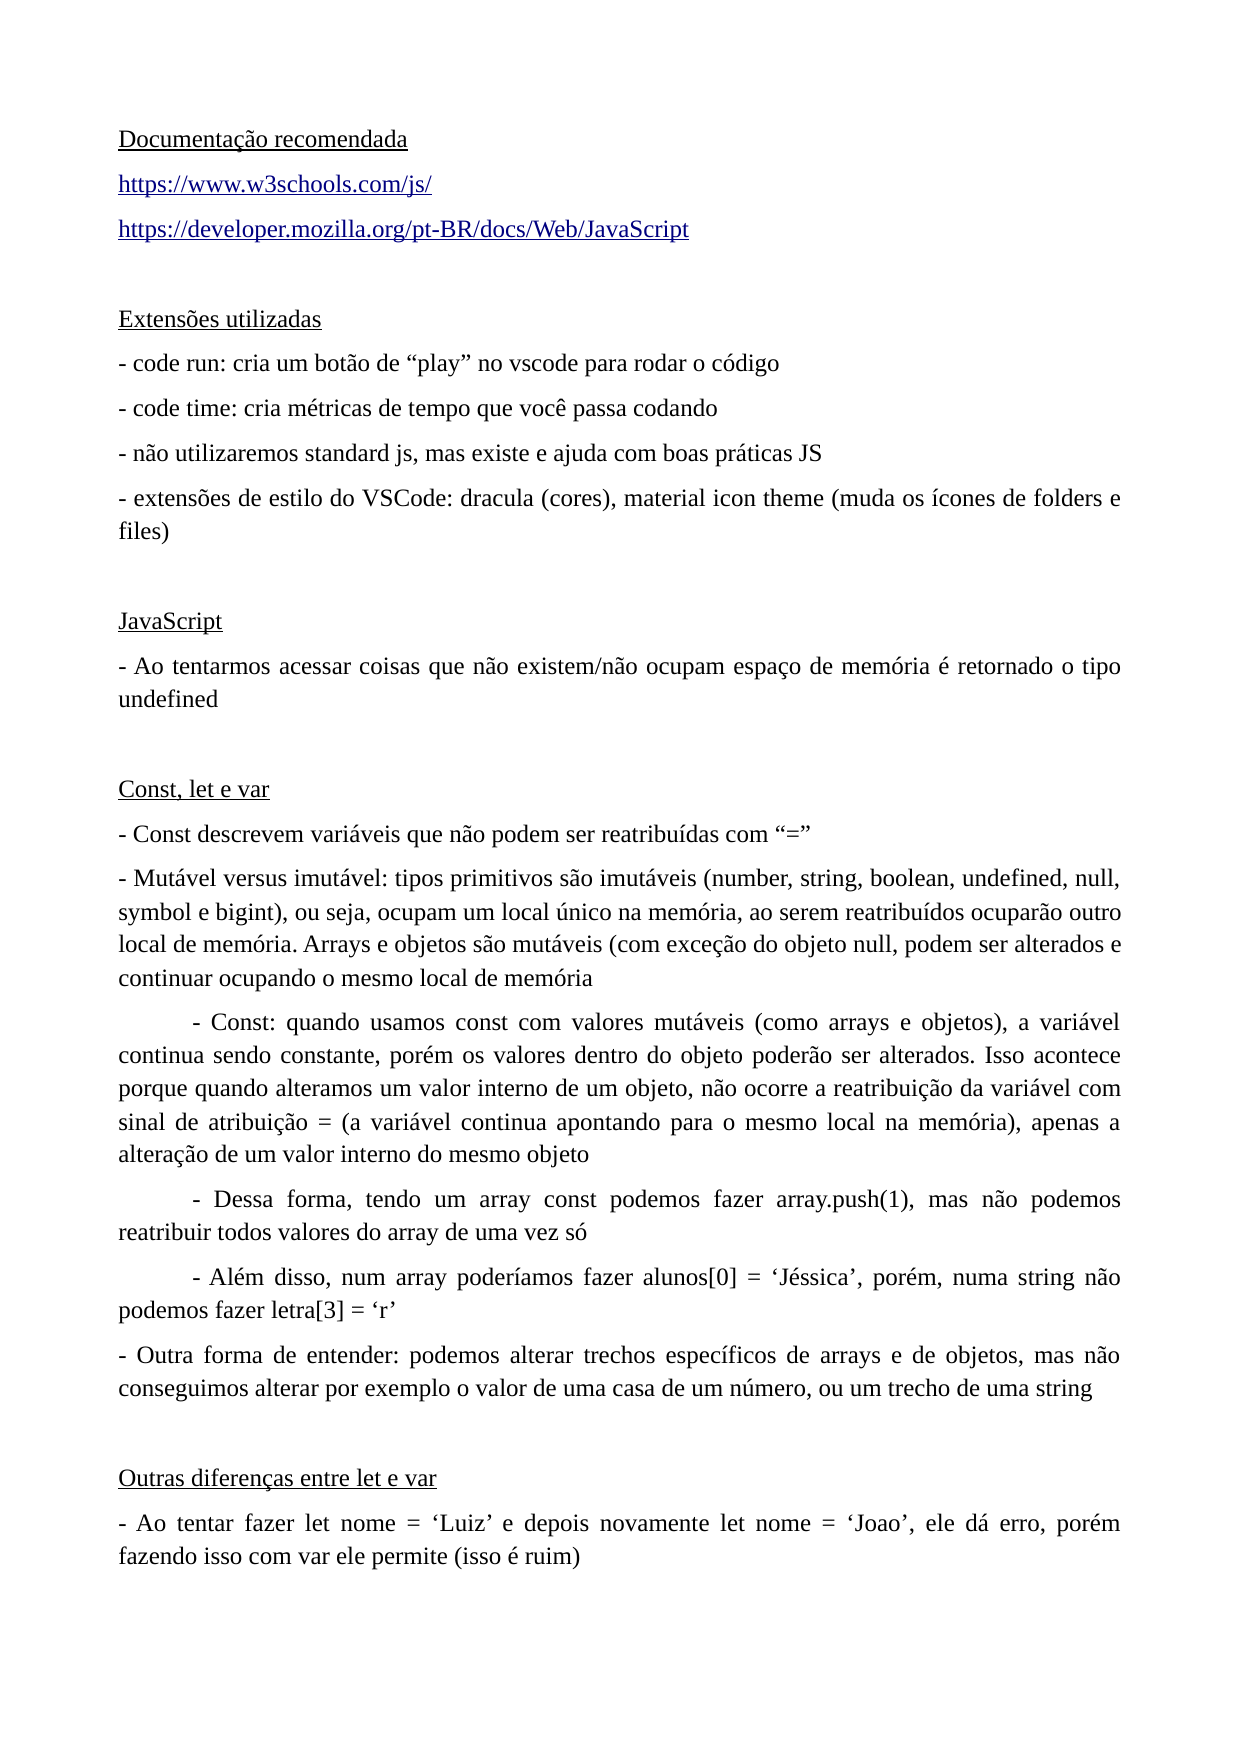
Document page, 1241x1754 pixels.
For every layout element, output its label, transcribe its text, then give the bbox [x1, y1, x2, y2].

text Outras diferenças entre let e var [118, 1463, 1122, 1492]
text Const, let e var [118, 774, 1122, 802]
text - Ao tentar fazer let nome = ‘Luiz’ e depois novamente let nome = ‘Joao’, ele dá erro, porém fazendo isso com var ele permite (isso é ruim) [118, 1508, 1122, 1570]
text - code time: cria métricas de tempo que você passa codando [118, 393, 1122, 422]
text Documentação recomendada [118, 124, 1122, 153]
text - Além disso, num array poderíamos fazer alunos[0] = ‘Jéssica’, porém, numa string não podemos fazer letra[3] = ‘r’ [118, 1262, 1122, 1324]
text https://developer.mozilla.org/pt-BR/docs/Web/JavaScript [118, 214, 1122, 243]
text - Outra forma de entender: podemos alterar trechos específicos de arrays e de objetos, mas não conseguimos alterar por exemplo o valor de uma casa de um número, ou um trecho de uma string [118, 1340, 1122, 1402]
text Extensões utilizadas [118, 304, 1122, 332]
text - Const: quando usamos const com valores mutáveis (como arrays e objetos), a variável continua sendo constante, porém os valores dentro do objeto poderão ser alterados. Isso acontece porque quando alteramos um valor interno de um objeto, não ocorre a reatribuição da variável com sinal de atribuição = (a variável continua apontando para o mesmo local na memória), apenas a alteração de um valor interno do mesmo objeto [118, 1007, 1122, 1168]
text - não utilizaremos standard js, mas existe e ajuda com boas práticas JS [118, 438, 1122, 467]
text - code run: cria um botão de “play” no vscode para rodar o código [118, 348, 1122, 377]
text - Dessa forma, tendo um array const podemos fazer array.push(1), mas não podemos reatribuir todos valores do array de uma vez só [118, 1184, 1122, 1246]
text - extensões de estilo do VSCode: dracula (cores), material icon theme (muda os ícones de folders e files) [118, 483, 1122, 545]
text https://www.w3schools.com/js/ [118, 169, 1122, 198]
text - Mutável versus imutável: tipos primitivos são imutáveis (number, string, boolean, undefined, null, symbol e bigint), ou seja, ocupam um local único na memória, ao serem reatribuídos ocuparão outro local de memória. Arrays e objetos são mutáveis (com exceção do objeto null, podem ser alterados e continuar ocupando o mesmo local de memória [118, 863, 1122, 991]
text JavaScript [118, 606, 1122, 635]
text - Const descrevem variáveis que não podem ser reatribuídas com “=” [118, 819, 1122, 847]
text - Ao tentarmos acessar coisas que não existem/não ocupam espaço de memória é retornado o tipo undefined [118, 651, 1122, 713]
